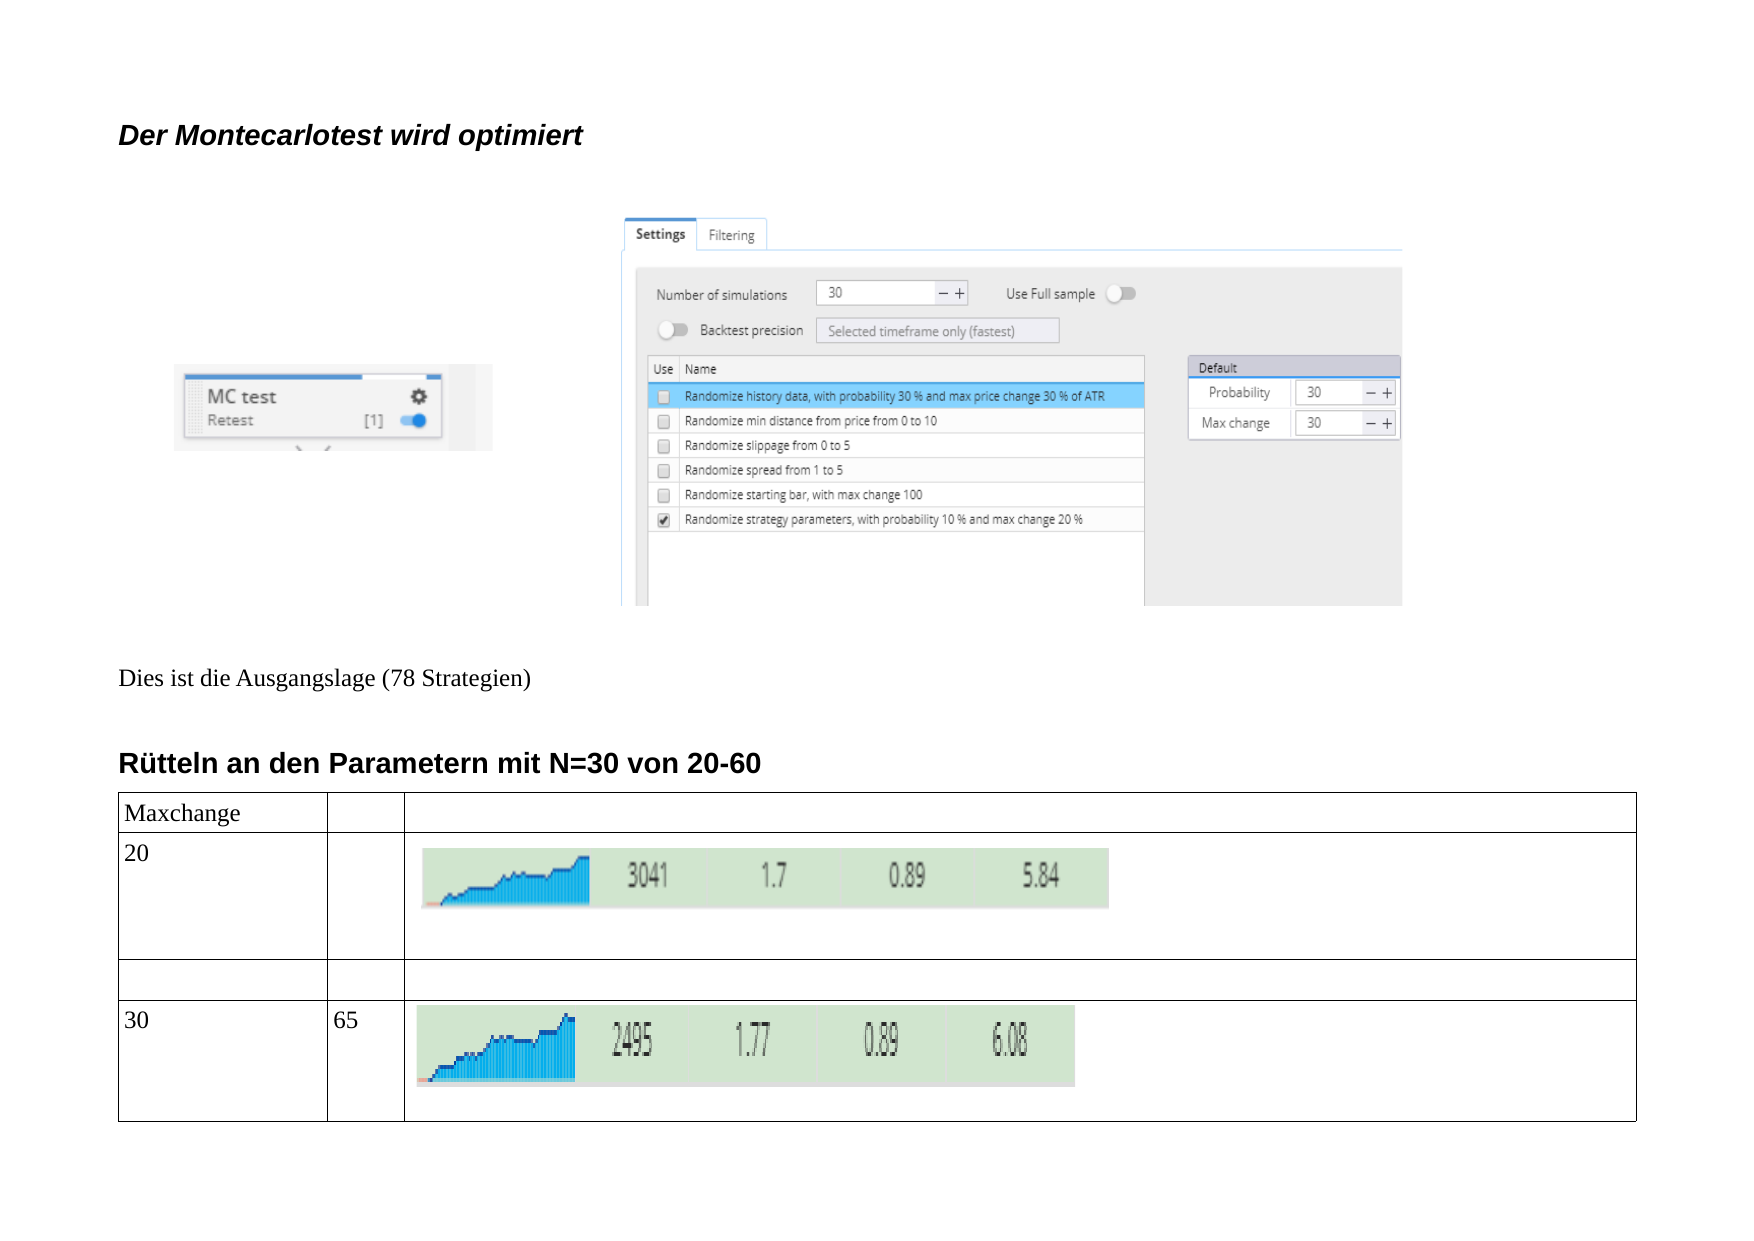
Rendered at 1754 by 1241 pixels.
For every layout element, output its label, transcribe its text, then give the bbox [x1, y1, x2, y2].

table_cell [405, 833, 1636, 959]
picture [620, 212, 1403, 606]
picture [173, 364, 493, 451]
table_cell [328, 960, 404, 999]
table_header [328, 793, 404, 832]
table_cell 30 [119, 1001, 327, 1121]
table_cell 65 [328, 1001, 404, 1121]
text Dies ist die Ausgangslage (78 Strategien) [118, 663, 1636, 692]
table_cell 20 [119, 833, 327, 959]
table_header [405, 793, 1636, 832]
subtitle Rütteln an den Parametern mit N=30 von 20-60 [118, 746, 1636, 779]
picture [421, 848, 1109, 925]
table_cell [405, 960, 1636, 999]
subtitle Der Montecarlotest wird optimiert [118, 118, 1636, 152]
table_cell [405, 1001, 1636, 1121]
table_cell [328, 833, 404, 959]
table_cell [119, 960, 327, 999]
table_header Maxchange [119, 793, 327, 832]
picture [416, 1005, 1076, 1087]
